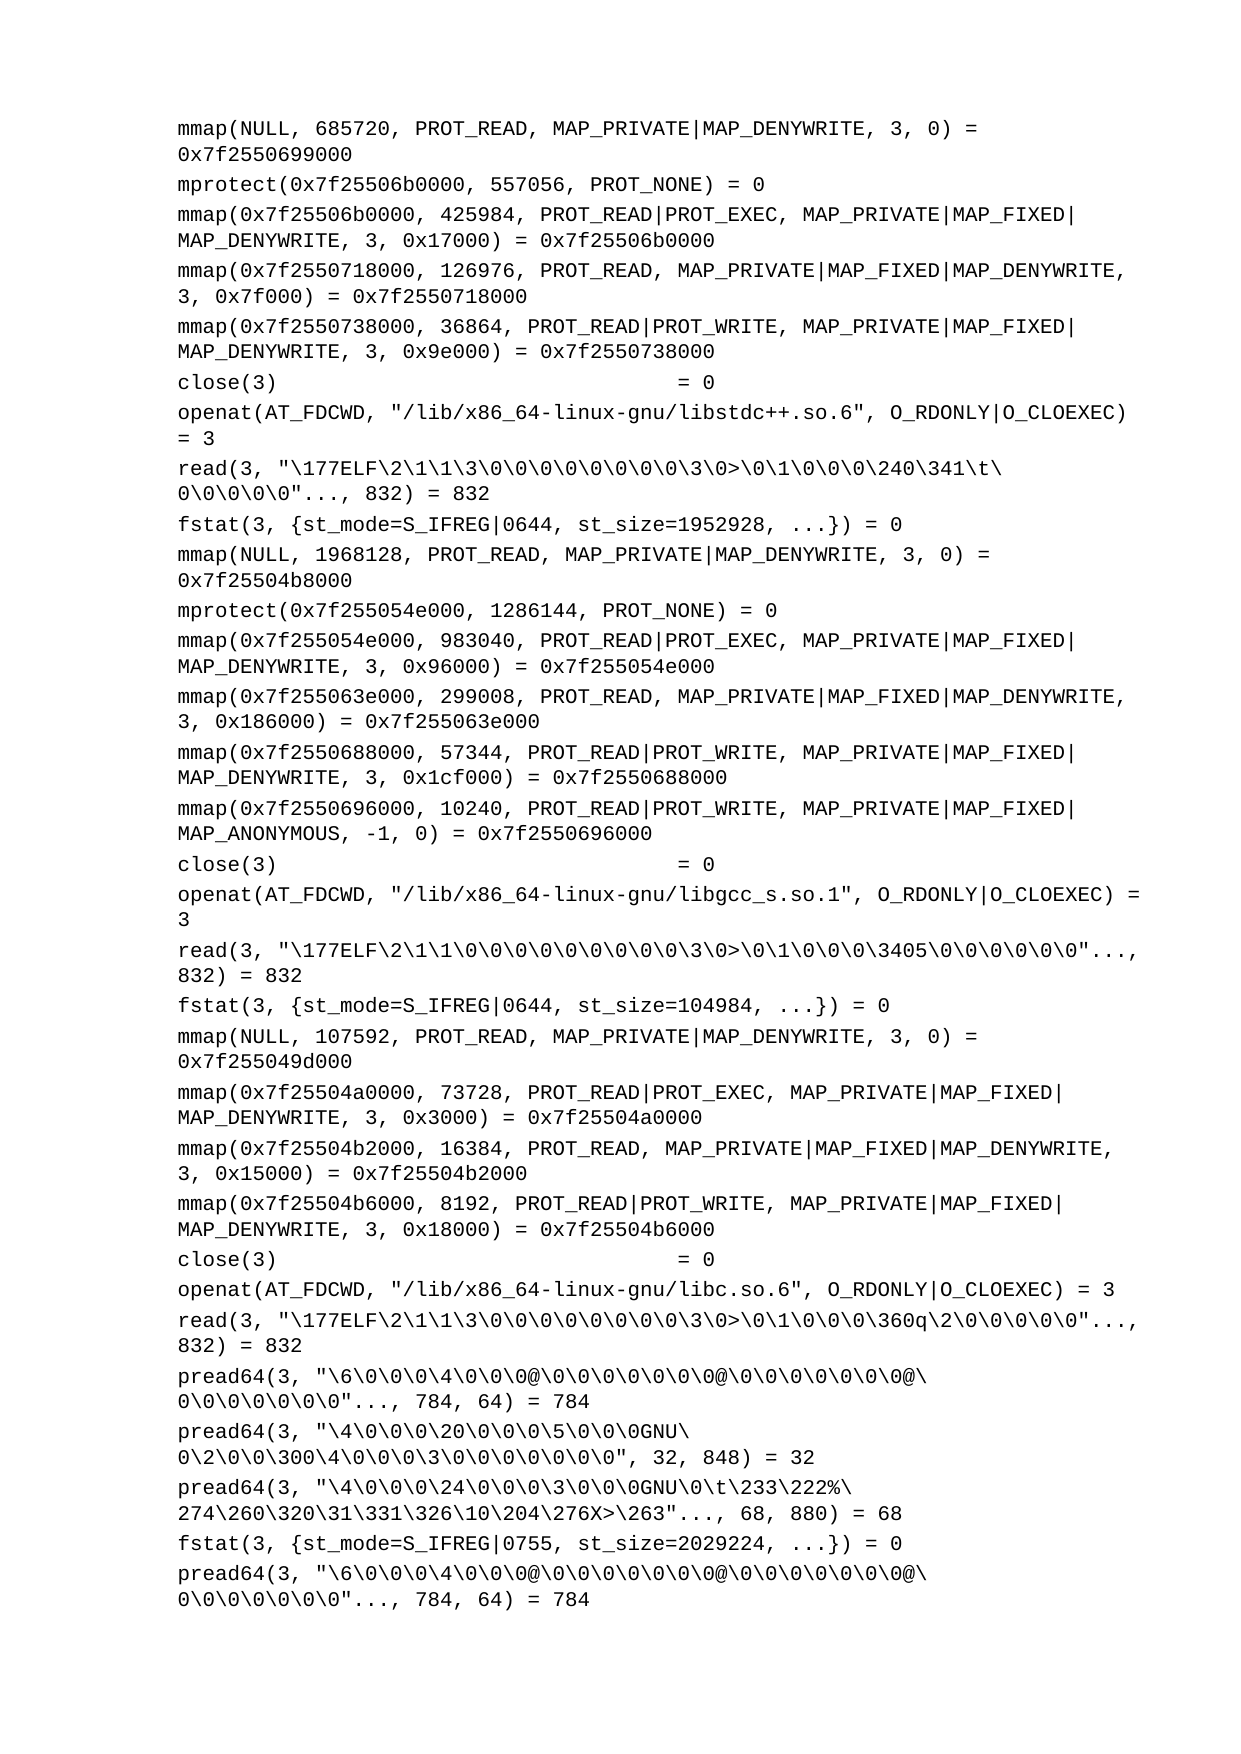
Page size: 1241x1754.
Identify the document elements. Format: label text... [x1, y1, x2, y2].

text fstat(3, {st_mode=S_IFREG|0755, st_size=2029224, ...}) = 0 [177, 1533, 1152, 1557]
text close(3) = 0 [177, 372, 1152, 395]
text openat(AT_FDCWD, "/lib/x86_64-linux-gnu/libc.so.6", O_RDONLY|O_CLOEXEC) = 3 [177, 1279, 1152, 1303]
text read(3, "\177ELF\2\1\1\3\0\0\0\0\0\0\0\0\3\0>\0\1\0\0\0\360q\2\0\0\0\0\0"..., 832) = 832 [177, 1310, 1152, 1359]
text mmap(0x7f25506b0000, 425984, PROT_READ|PROT_EXEC, MAP_PRIVATE|MAP_FIXED|MAP_DENYWRITE, 3, 0x17000) = 0x7f25506b0000 [177, 204, 1152, 253]
text mmap(0x7f25504b6000, 8192, PROT_READ|PROT_WRITE, MAP_PRIVATE|MAP_FIXED|MAP_DENYWRITE, 3, 0x18000) = 0x7f25504b6000 [177, 1193, 1152, 1242]
text mmap(NULL, 107592, PROT_READ, MAP_PRIVATE|MAP_DENYWRITE, 3, 0) = 0x7f255049d000 [177, 1026, 1152, 1075]
text openat(AT_FDCWD, "/lib/x86_64-linux-gnu/libstdc++.so.6", O_RDONLY|O_CLOEXEC) = 3 [177, 402, 1152, 451]
text mmap(0x7f25504b2000, 16384, PROT_READ, MAP_PRIVATE|MAP_FIXED|MAP_DENYWRITE, 3, 0x15000) = 0x7f25504b2000 [177, 1137, 1152, 1187]
text pread64(3, "\4\0\0\0\24\0\0\0\3\0\0\0GNU\0\t\233\222%\274\260\320\31\331\326\10\204\276X>\263"..., 68, 880) = 68 [177, 1477, 1152, 1526]
text mmap(NULL, 1968128, PROT_READ, MAP_PRIVATE|MAP_DENYWRITE, 3, 0) = 0x7f25504b8000 [177, 544, 1152, 593]
text mmap(0x7f255054e000, 983040, PROT_READ|PROT_EXEC, MAP_PRIVATE|MAP_FIXED|MAP_DENYWRITE, 3, 0x96000) = 0x7f255054e000 [177, 630, 1152, 679]
text close(3) = 0 [177, 853, 1152, 877]
text mmap(NULL, 685720, PROT_READ, MAP_PRIVATE|MAP_DENYWRITE, 3, 0) = 0x7f2550699000 [177, 118, 1152, 167]
text openat(AT_FDCWD, "/lib/x86_64-linux-gnu/libgcc_s.so.1", O_RDONLY|O_CLOEXEC) = 3 [177, 884, 1152, 933]
text fstat(3, {st_mode=S_IFREG|0644, st_size=104984, ...}) = 0 [177, 996, 1152, 1019]
text pread64(3, "\6\0\0\0\4\0\0\0@\0\0\0\0\0\0\0@\0\0\0\0\0\0\0@\0\0\0\0\0\0\0"..., 784, 64) = 784 [177, 1366, 1152, 1415]
text mmap(0x7f2550688000, 57344, PROT_READ|PROT_WRITE, MAP_PRIVATE|MAP_FIXED|MAP_DENYWRITE, 3, 0x1cf000) = 0x7f2550688000 [177, 742, 1152, 791]
text pread64(3, "\4\0\0\0\20\0\0\0\5\0\0\0GNU\0\2\0\0\300\4\0\0\0\3\0\0\0\0\0\0\0", 32, 848) = 32 [177, 1421, 1152, 1471]
text read(3, "\177ELF\2\1\1\0\0\0\0\0\0\0\0\0\3\0>\0\1\0\0\0\3405\0\0\0\0\0\0"..., 832) = 832 [177, 940, 1152, 989]
text mmap(0x7f2550718000, 126976, PROT_READ, MAP_PRIVATE|MAP_FIXED|MAP_DENYWRITE, 3, 0x7f000) = 0x7f2550718000 [177, 260, 1152, 309]
text mmap(0x7f255063e000, 299008, PROT_READ, MAP_PRIVATE|MAP_FIXED|MAP_DENYWRITE, 3, 0x186000) = 0x7f255063e000 [177, 686, 1152, 735]
text pread64(3, "\6\0\0\0\4\0\0\0@\0\0\0\0\0\0\0@\0\0\0\0\0\0\0@\0\0\0\0\0\0\0"..., 784, 64) = 784 [177, 1563, 1152, 1613]
text mprotect(0x7f255054e000, 1286144, PROT_NONE) = 0 [177, 600, 1152, 623]
text mmap(0x7f25504a0000, 73728, PROT_READ|PROT_EXEC, MAP_PRIVATE|MAP_FIXED|MAP_DENYWRITE, 3, 0x3000) = 0x7f25504a0000 [177, 1082, 1152, 1131]
text mmap(0x7f2550696000, 10240, PROT_READ|PROT_WRITE, MAP_PRIVATE|MAP_FIXED|MAP_ANONYMOUS, -1, 0) = 0x7f2550696000 [177, 798, 1152, 847]
text mmap(0x7f2550738000, 36864, PROT_READ|PROT_WRITE, MAP_PRIVATE|MAP_FIXED|MAP_DENYWRITE, 3, 0x9e000) = 0x7f2550738000 [177, 316, 1152, 365]
text fstat(3, {st_mode=S_IFREG|0644, st_size=1952928, ...}) = 0 [177, 514, 1152, 537]
text close(3) = 0 [177, 1249, 1152, 1273]
text read(3, "\177ELF\2\1\1\3\0\0\0\0\0\0\0\0\3\0>\0\1\0\0\0\240\341\t\0\0\0\0\0"..., 832) = 832 [177, 458, 1152, 507]
text mprotect(0x7f25506b0000, 557056, PROT_NONE) = 0 [177, 174, 1152, 198]
